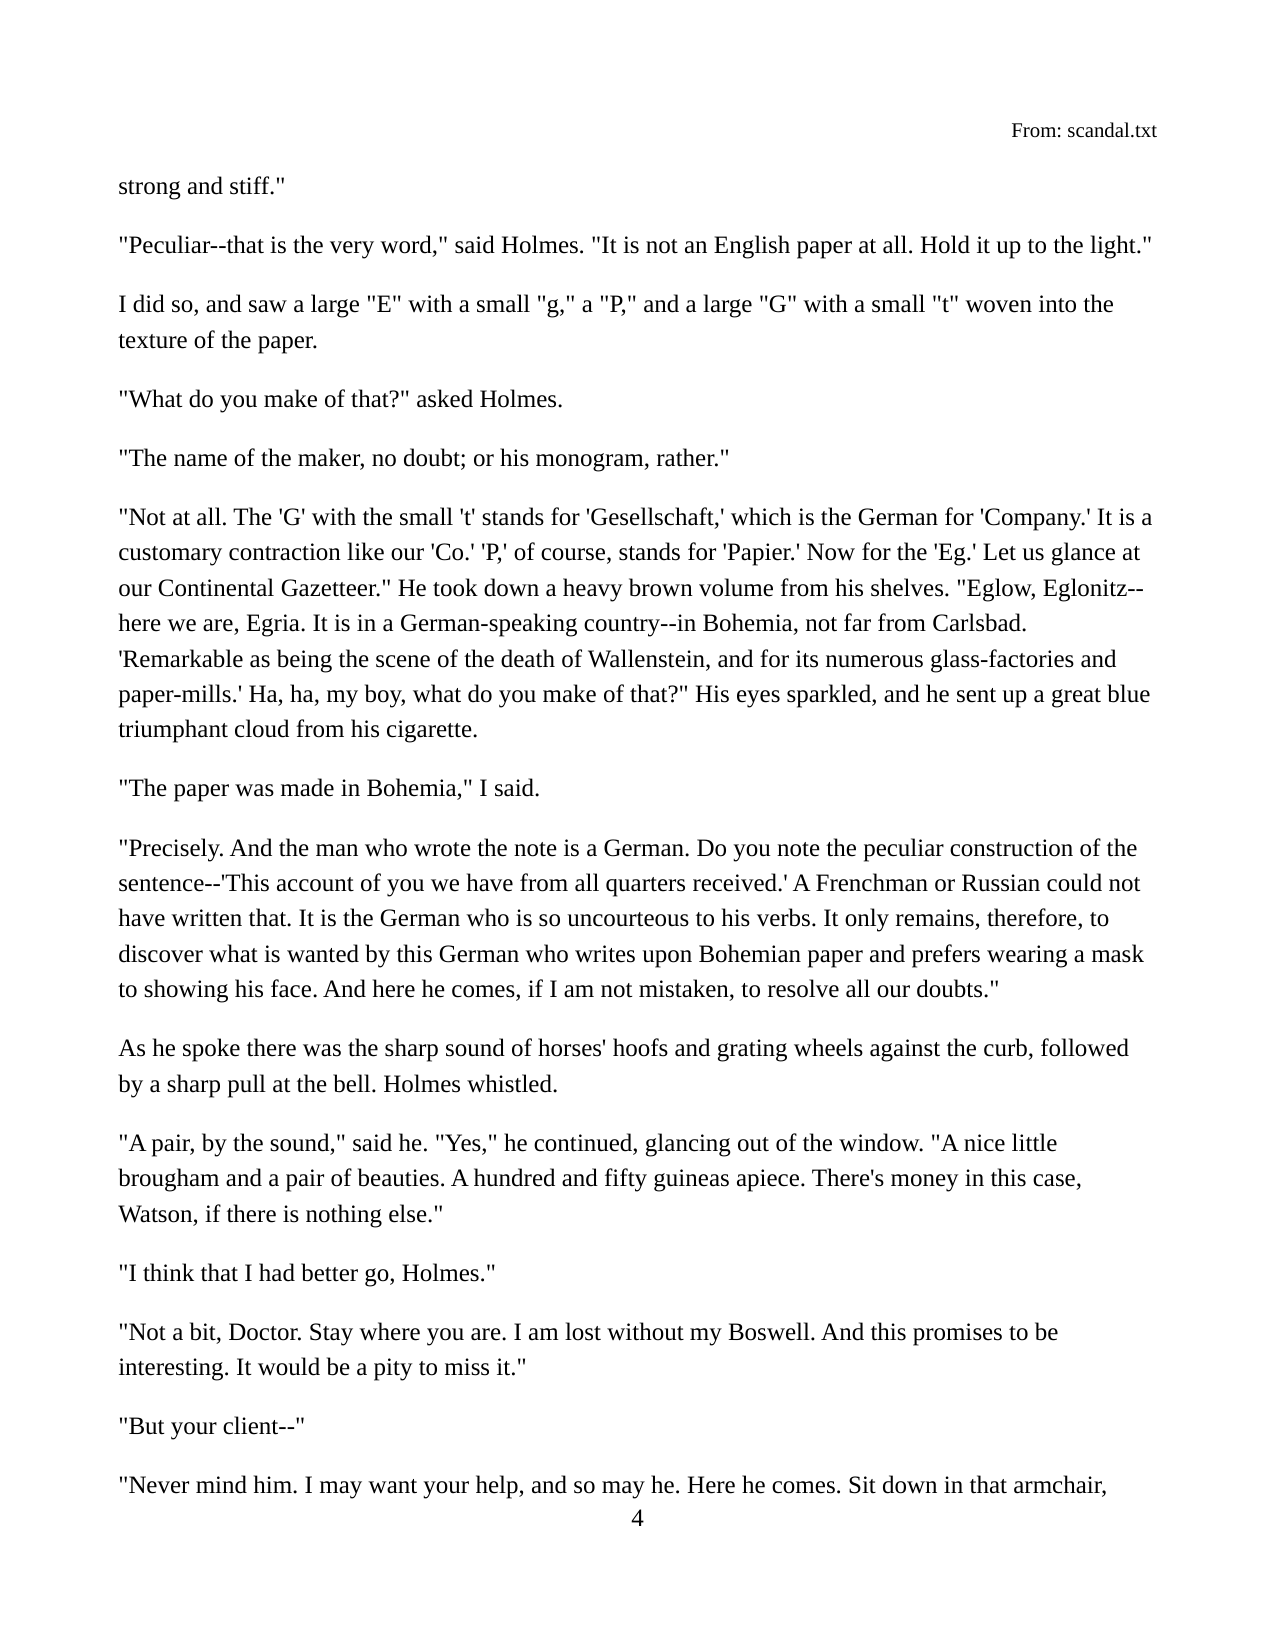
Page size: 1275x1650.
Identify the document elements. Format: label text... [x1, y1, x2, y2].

text "Not at all. The 'G' with the small 't' stands for 'Gesellschaft,' which is the German for 'Company.' It is a customary contraction like our 'Co.' 'P,' of course, stands for 'Papier.' Now for the 'Eg.' Let us glance at our Continental Gazetteer." He took down a heavy brown volume from his shelves. "Eglow, Eglonitz--here we are, Egria. It is in a German-speaking country--in Bohemia, not far from Carlsbad. 'Remarkable as being the scene of the death of Wallenstein, and for its numerous glass-factories and paper-mills.' Ha, ha, my boy, what do you make of that?" His eyes sparkled, and he sent up a great blue triumphant cloud from his cigarette. [118, 497, 1157, 745]
text "Never mind him. I may want your help, and so may he. Here he comes. Sit down in that armchair, [118, 1465, 1157, 1501]
text "The paper was made in Bohemia," I said. [118, 768, 1157, 804]
text "I think that I had better go, Holmes." [118, 1253, 1157, 1288]
text As he spoke there was the sharp sound of horses' hoofs and grating wheels against the curb, followed by a sharp pull at the bell. Holmes whistled. [118, 1028, 1157, 1099]
text "But your client--" [118, 1406, 1157, 1442]
text "Precisely. And the man who wrote the note is a German. Do you note the peculiar construction of the sentence--'This account of you we have from all quarters received.' A Frenchman or Russian could not have written that. It is the German who is so uncourteous to his verbs. It only remains, therefore, to discover what is wanted by this German who writes upon Bohemian paper and prefers wearing a mask to showing his face. And here he comes, if I am not mistaken, to resolve all our doubts." [118, 828, 1157, 1005]
text "What do you make of that?" asked Holmes. [118, 379, 1157, 414]
text "A pair, by the sound," said he. "Yes," he continued, glancing out of the window. "A nice little brougham and a pair of beauties. A hundred and fifty guineas apiece. There's money in this case, Watson, if there is nothing else." [118, 1123, 1157, 1229]
text "Not a bit, Doctor. Stay where you are. I am lost without my Boswell. And this promises to be interesting. It would be a pity to miss it." [118, 1312, 1157, 1383]
text "Peculiar--that is the very word," said Holmes. "It is not an English paper at all. Hold it up to the light." [118, 225, 1157, 261]
text "The name of the maker, no doubt; or his monogram, rather." [118, 438, 1157, 473]
text I did so, and saw a large "E" with a small "g," a "P," and a large "G" with a small "t" woven into the texture of the paper. [118, 284, 1157, 355]
text strong and stiff." [118, 166, 1157, 202]
